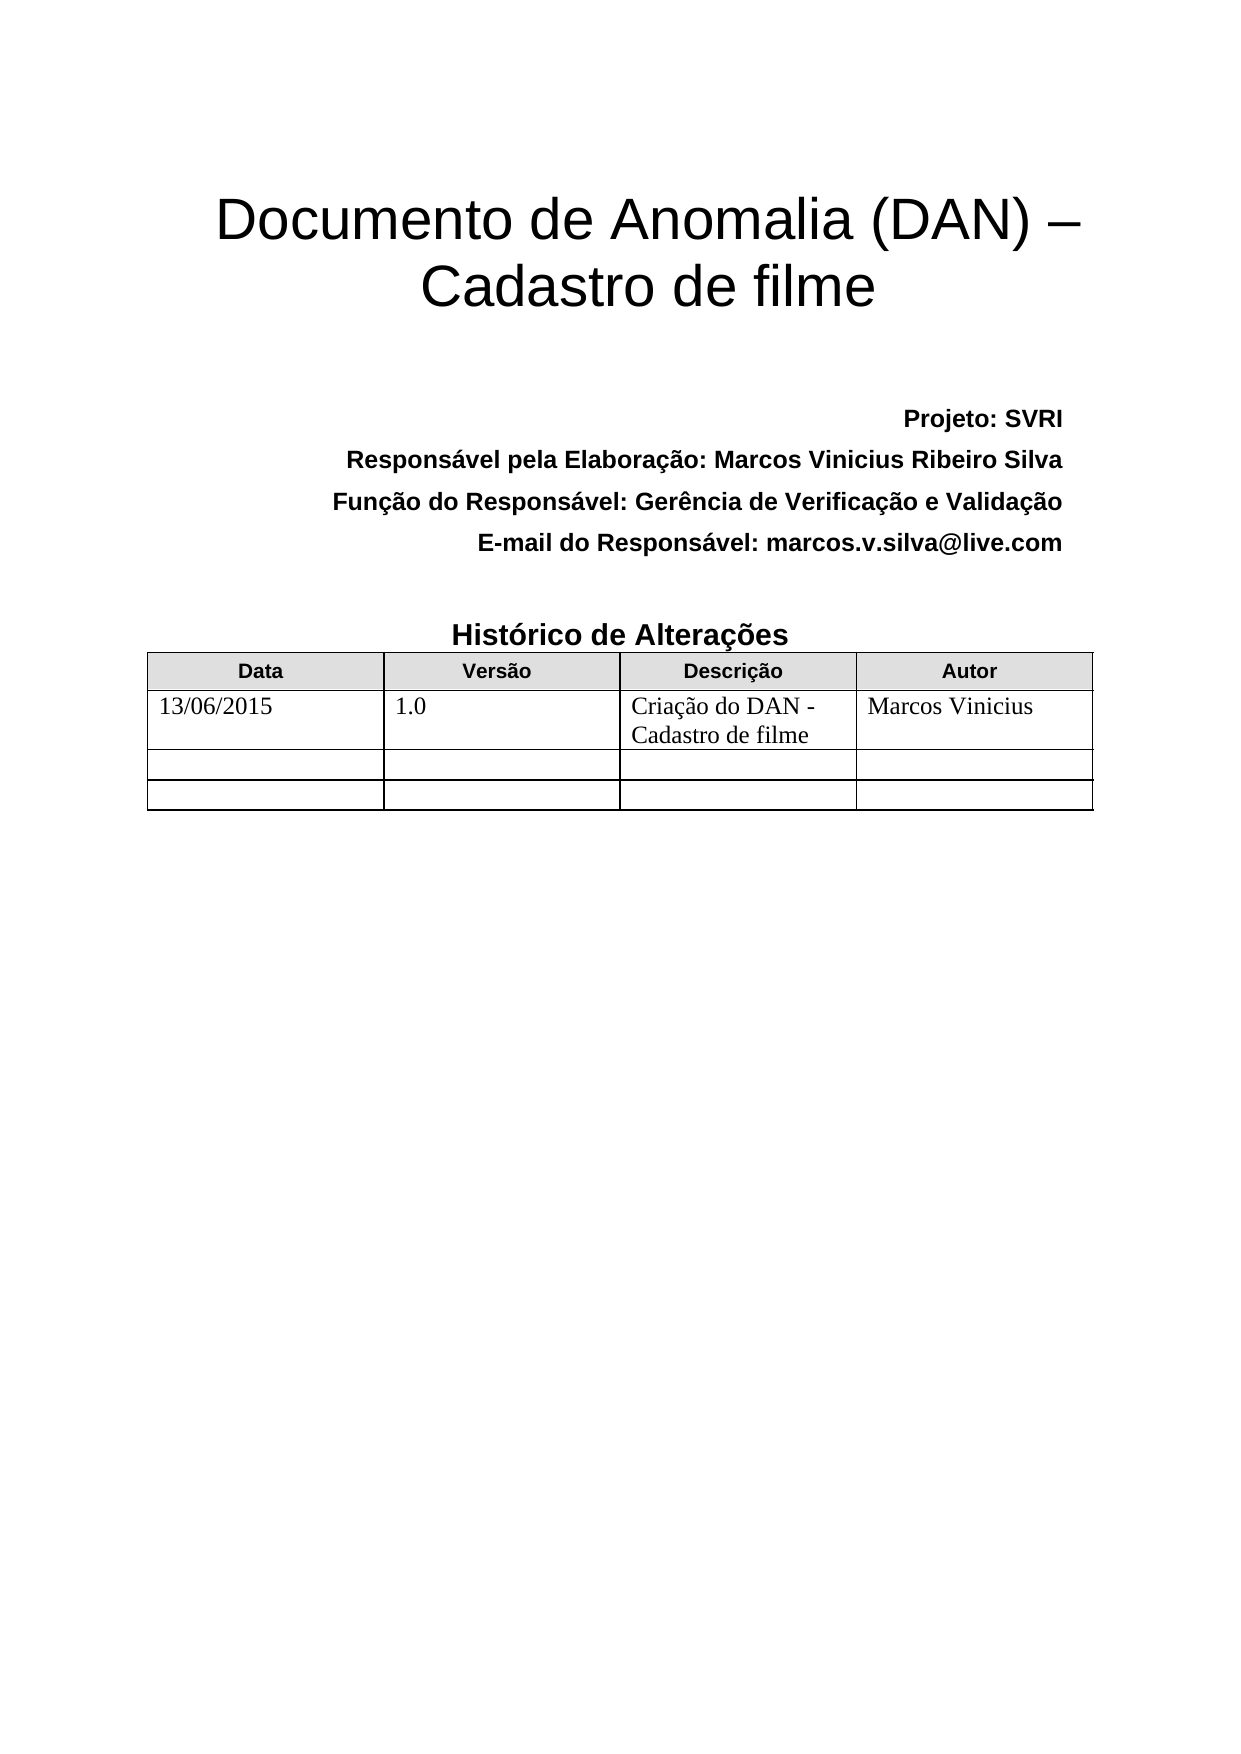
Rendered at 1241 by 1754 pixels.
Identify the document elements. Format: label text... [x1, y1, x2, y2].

table_header Versão [385, 653, 619, 689]
text Documento de Anomalia (DAN) – Cadastro de filme [177, 185, 1119, 319]
text Função do Responsável: Gerência de Verificação e Validação [177, 487, 1063, 516]
text Responsável pela Elaboração: Marcos Vinicius Ribeiro Silva [177, 446, 1063, 474]
table_cell [857, 781, 1092, 809]
table_cell [385, 750, 619, 779]
table_cell [857, 750, 1092, 779]
table_header Autor [857, 653, 1092, 689]
table_cell [148, 750, 383, 779]
table_cell [148, 781, 383, 809]
text Histórico de Alterações [177, 617, 1063, 652]
table_header Descrição [621, 653, 856, 689]
table_cell 13/06/2015 [148, 691, 383, 749]
table_cell [621, 750, 856, 779]
table_cell [385, 781, 619, 809]
table_header Data [148, 653, 383, 689]
text E-mail do Responsável: marcos.v.silva@live.com [177, 528, 1063, 557]
text Projeto: SVRI [177, 404, 1063, 433]
table_cell Criação do DAN - Cadastro de filme [621, 691, 856, 749]
table_cell Marcos Vinicius [857, 691, 1092, 749]
table_cell 1.0 [385, 691, 619, 749]
table_cell [621, 781, 856, 809]
